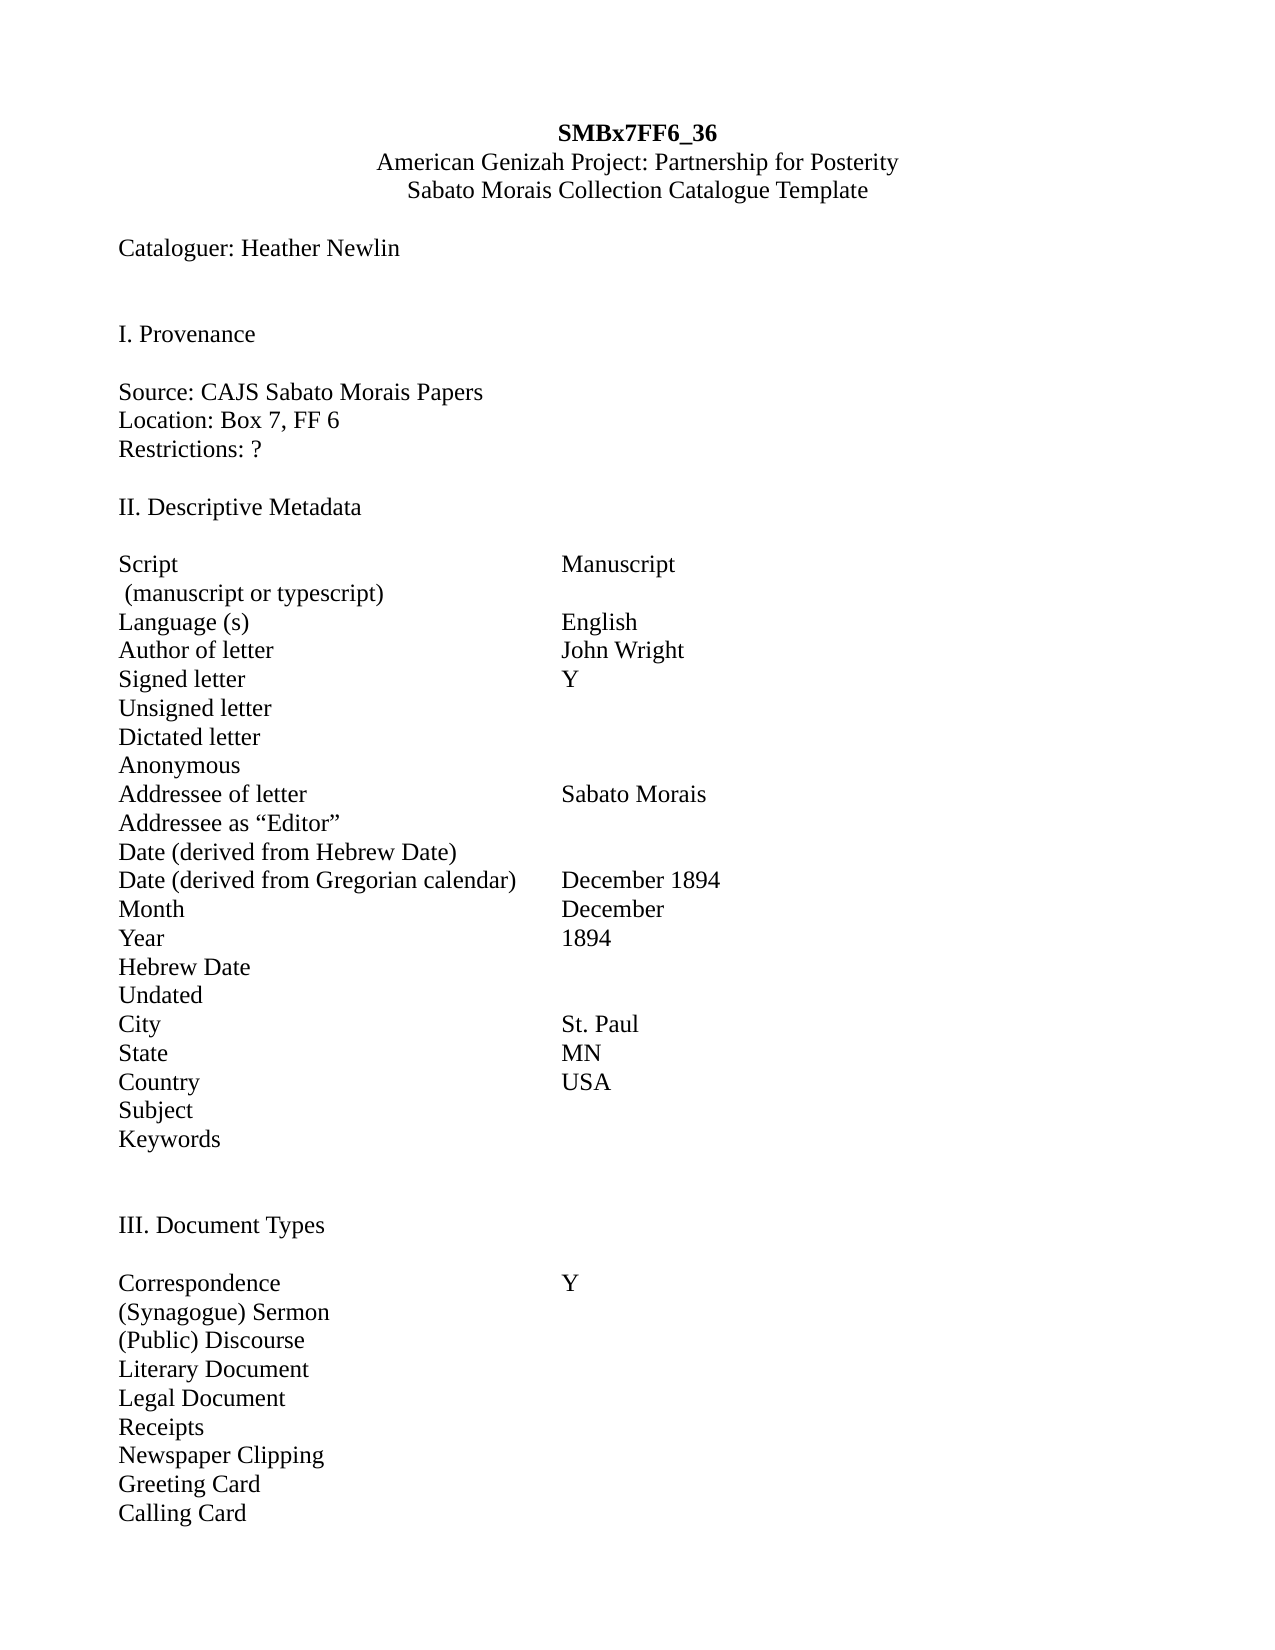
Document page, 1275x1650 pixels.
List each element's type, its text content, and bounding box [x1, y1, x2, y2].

text Country USA [118, 1067, 1157, 1096]
text Language (s) English [118, 607, 1157, 636]
text II. Descriptive Metadata [118, 492, 1157, 521]
text Greeting Card [118, 1469, 1157, 1498]
text (manuscript or typescript) [118, 578, 1157, 607]
text State MN [118, 1038, 1157, 1067]
text American Genizah Project: Partnership for Posterity [118, 147, 1157, 176]
text (Public) Discourse [118, 1326, 1157, 1354]
text Subject [118, 1096, 1157, 1124]
text Dictated letter [118, 722, 1157, 751]
text Author of letter John Wright [118, 636, 1157, 664]
text Receipts [118, 1412, 1157, 1441]
text City St. Paul [118, 1009, 1157, 1038]
text Restrictions: ? [118, 434, 1157, 463]
text Correspondence Y [118, 1268, 1157, 1297]
text Cataloguer: Heather Newlin [118, 233, 1157, 262]
text Location: Box 7, FF 6 [118, 406, 1157, 434]
text Source: CAJS Sabato Morais Papers [118, 377, 1157, 406]
text (Synagogue) Sermon [118, 1297, 1157, 1326]
text Sabato Morais Collection Catalogue Template [118, 176, 1157, 204]
text Newspaper Clipping [118, 1441, 1157, 1469]
text Literary Document [118, 1354, 1157, 1383]
text Year 1894 [118, 923, 1157, 952]
text Signed letter Y [118, 664, 1157, 693]
text Addressee as “Editor” [118, 808, 1157, 837]
text Addressee of letter Sabato Morais [118, 779, 1157, 808]
text Date (derived from Hebrew Date) [118, 837, 1157, 866]
text Month December [118, 894, 1157, 923]
text I. Provenance [118, 319, 1157, 348]
text Undated [118, 981, 1157, 1009]
text Anonymous [118, 751, 1157, 779]
text Calling Card [118, 1498, 1157, 1527]
text Unsigned letter [118, 693, 1157, 722]
text III. Document Types [118, 1211, 1157, 1239]
text SMBx7FF6_36 [118, 118, 1157, 147]
text Legal Document [118, 1383, 1157, 1412]
text Date (derived from Gregorian calendar) December 1894 [118, 866, 1157, 894]
text Script Manuscript [118, 549, 1157, 578]
text Hebrew Date [118, 952, 1157, 981]
text Keywords [118, 1124, 1157, 1153]
